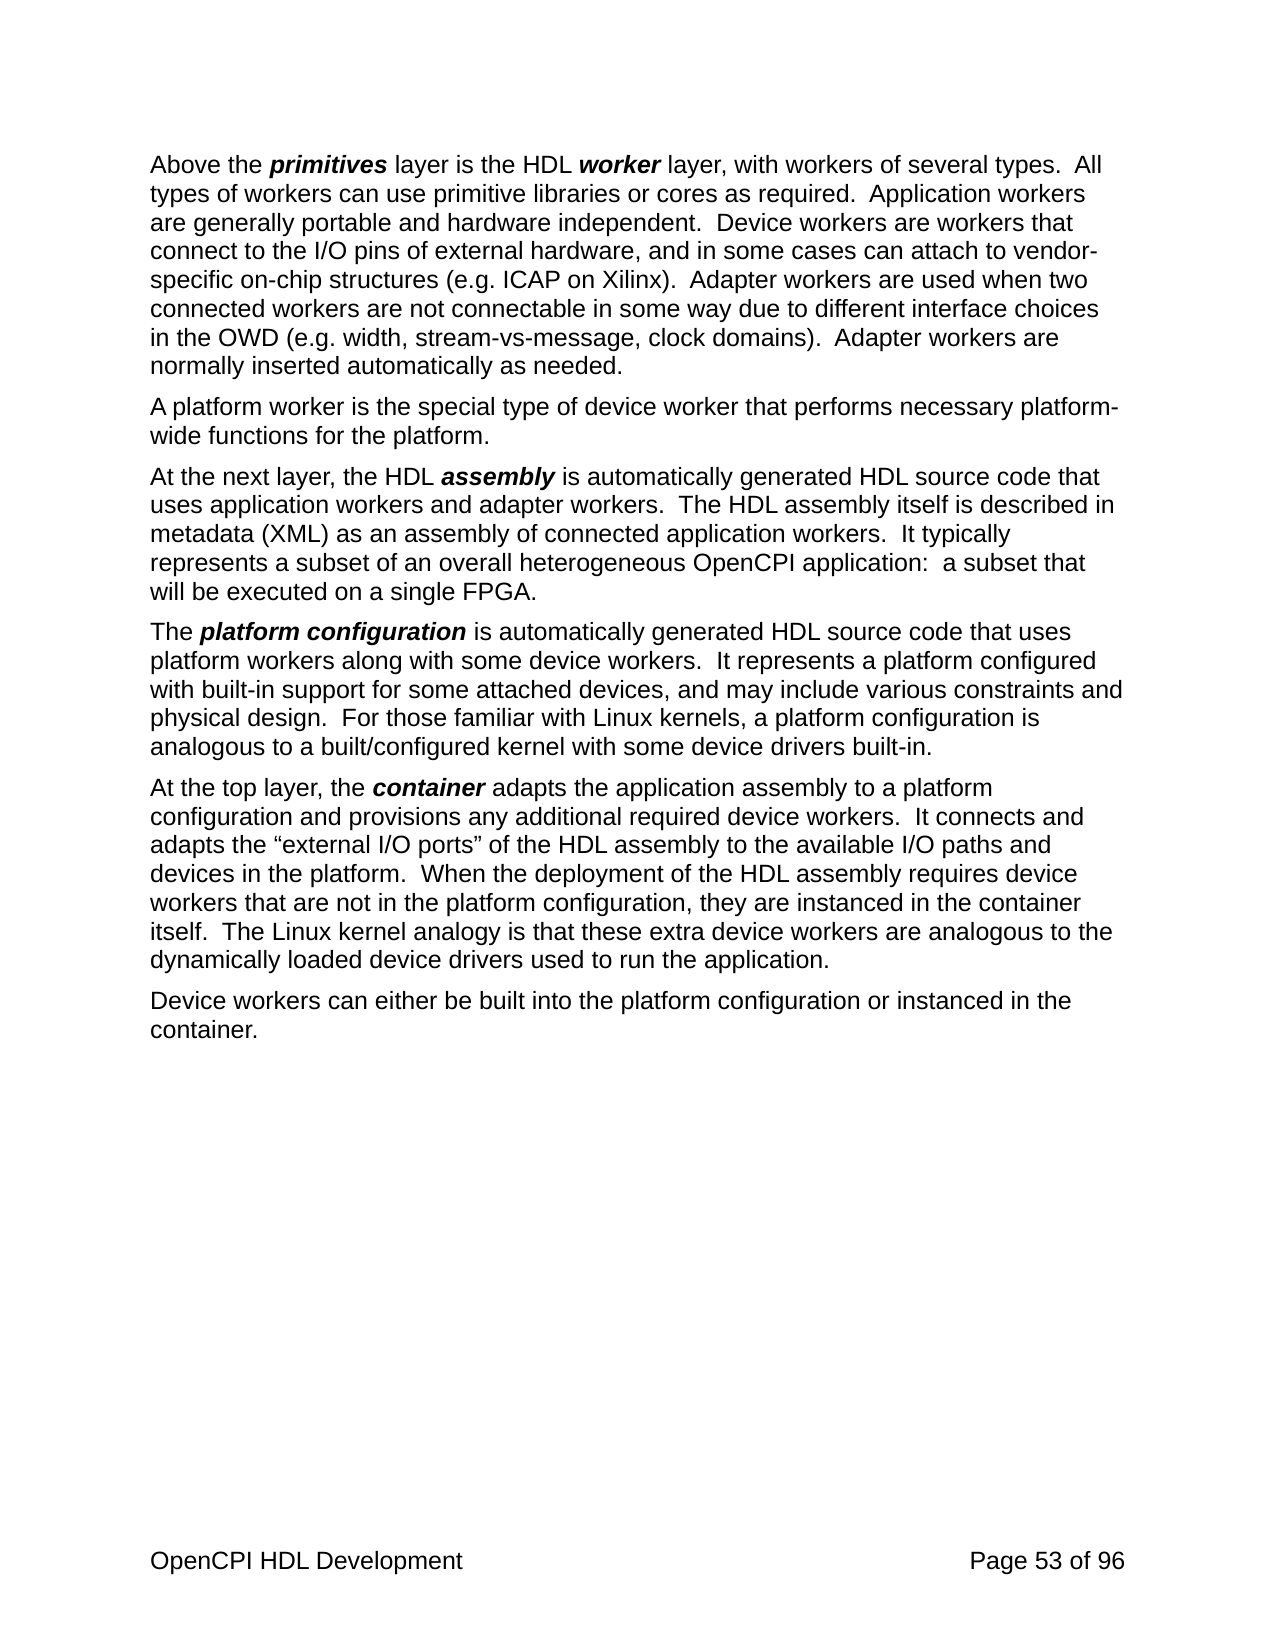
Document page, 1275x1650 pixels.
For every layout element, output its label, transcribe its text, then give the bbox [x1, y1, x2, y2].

text The platform configuration is automatically generated HDL source code that uses platform workers along with some device workers. It represents a platform configured with built-in support for some attached devices, and may include various constraints and physical design. For those familiar with Linux kernels, a platform configuration is analogous to a built/configured kernel with some device drivers built-in. [150, 617, 1125, 761]
text A platform worker is the special type of device worker that performs necessary platform-wide functions for the platform. [150, 392, 1125, 449]
text At the top layer, the container adapts the application assembly to a platform configuration and provisions any additional required device workers. It connects and adapts the “external I/O ports” of the HDL assembly to the available I/O paths and devices in the platform. When the deployment of the HDL assembly requires device workers that are not in the platform configuration, they are instanced in the container itself. The Linux kernel analogy is that these extra device workers are analogous to the dynamically loaded device drivers used to run the application. [150, 773, 1125, 974]
text Above the primitives layer is the HDL worker layer, with workers of several types. All types of workers can use primitive libraries or cores as required. Application workers are generally portable and hardware independent. Device workers are workers that connect to the I/O pins of external hardware, and in some cases can attach to vendor-specific on-chip structures (e.g. ICAP on Xilinx). Adapter workers are used when two connected workers are not connectable in some way due to different interface choices in the OWD (e.g. width, stream-vs-message, clock domains). Adapter workers are normally inserted automatically as needed. [150, 150, 1125, 380]
text At the next layer, the HDL assembly is automatically generated HDL source code that uses application workers and adapter workers. The HDL assembly itself is described in metadata (XML) as an assembly of connected application workers. It typically represents a subset of an overall heterogeneous OpenCPI application: a subset that will be executed on a single FPGA. [150, 461, 1125, 605]
text Device workers can either be built into the platform configuration or instanced in the container. [150, 986, 1125, 1044]
